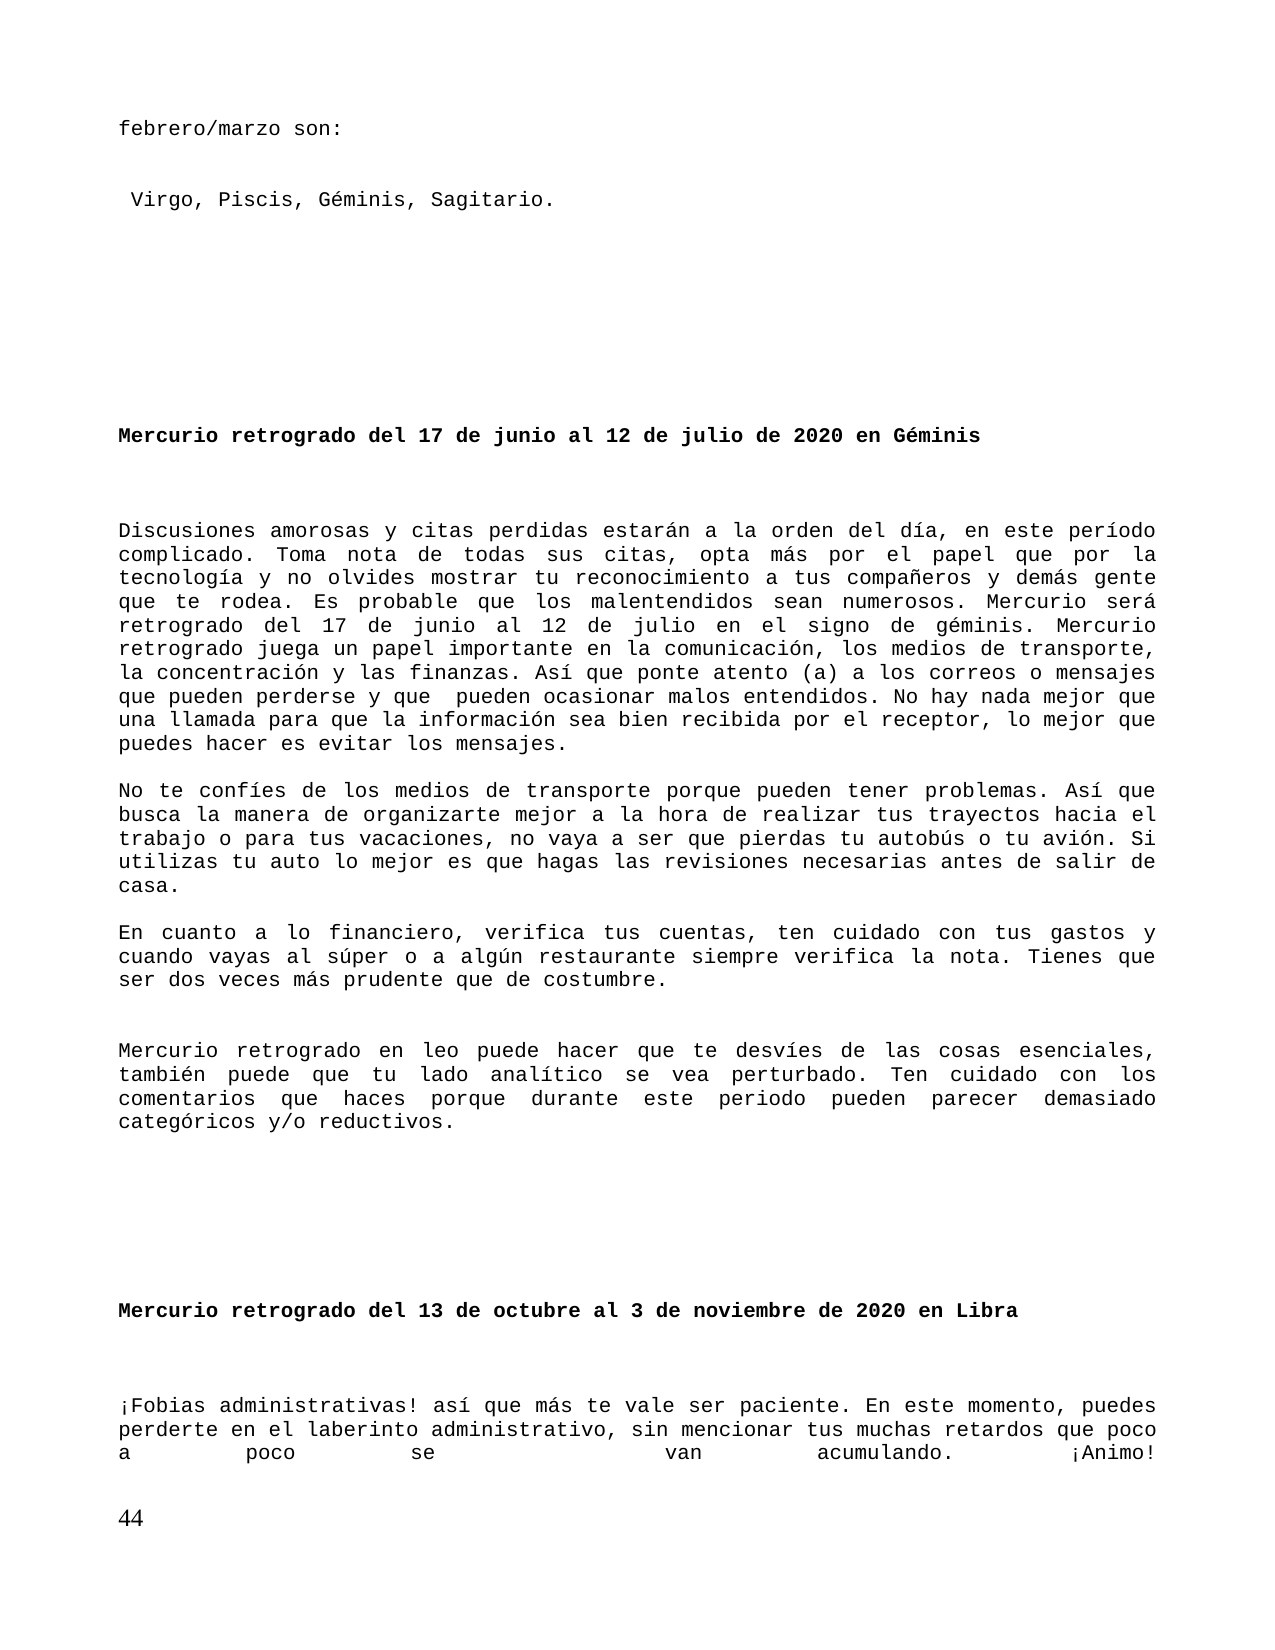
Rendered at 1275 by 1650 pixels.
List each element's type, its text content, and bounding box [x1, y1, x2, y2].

text ¡Fobias administrativas! así que más te vale ser paciente. En este momento, puedes perderte en el laberinto administrativo, sin mencionar tus muchas retardos que poco a poco se van acumulando. ¡Animo! [118, 1395, 1157, 1466]
text febrero/marzo son: [118, 118, 1157, 142]
text En cuanto a lo financiero, verifica tus cuentas, ten cuidado con tus gastos y cuando vayas al súper o a algún restaurante siempre verifica la nota. Tienes que ser dos veces más prudente que de costumbre. [118, 922, 1157, 993]
text Mercurio retrogrado del 17 de junio al 12 de julio de 2020 en Géminis [118, 426, 1157, 449]
text Mercurio retrogrado del 13 de octubre al 3 de noviembre de 2020 en Libra [118, 1300, 1157, 1324]
text Virgo, Piscis, Géminis, Sagitario. [118, 189, 1157, 213]
text No te confíes de los medios de transporte porque pueden tener problemas. Así que busca la manera de organizarte mejor a la hora de realizar tus trayectos hacia el trabajo o para tus vacaciones, no vaya a ser que pierdas tu autobús o tu avión. Si utilizas tu auto lo mejor es que hagas las revisiones necesarias antes de salir de casa. [118, 780, 1157, 898]
text Mercurio retrogrado en leo puede hacer que te desvíes de las cosas esenciales, también puede que tu lado analítico se vea perturbado. Ten cuidado con los comentarios que haces porque durante este periodo pueden parecer demasiado categóricos y/o reductivos. [118, 1040, 1157, 1135]
text Discusiones amorosas y citas perdidas estarán a la orden del día, en este período complicado. Toma nota de todas sus citas, opta más por el papel que por la tecnología y no olvides mostrar tu reconocimiento a tus compañeros y demás gente que te rodea. Es probable que los malentendidos sean numerosos. Mercurio será retrogrado del 17 de junio al 12 de julio en el signo de géminis. Mercurio retrogrado juega un papel importante en la comunicación, los medios de transporte, la concentración y las finanzas. Así que ponte atento (a) a los correos o mensajes que pueden perderse y que pueden ocasionar malos entendidos. No hay nada mejor que una llamada para que la información sea bien recibida por el receptor, lo mejor que puedes hacer es evitar los mensajes. [118, 520, 1157, 757]
